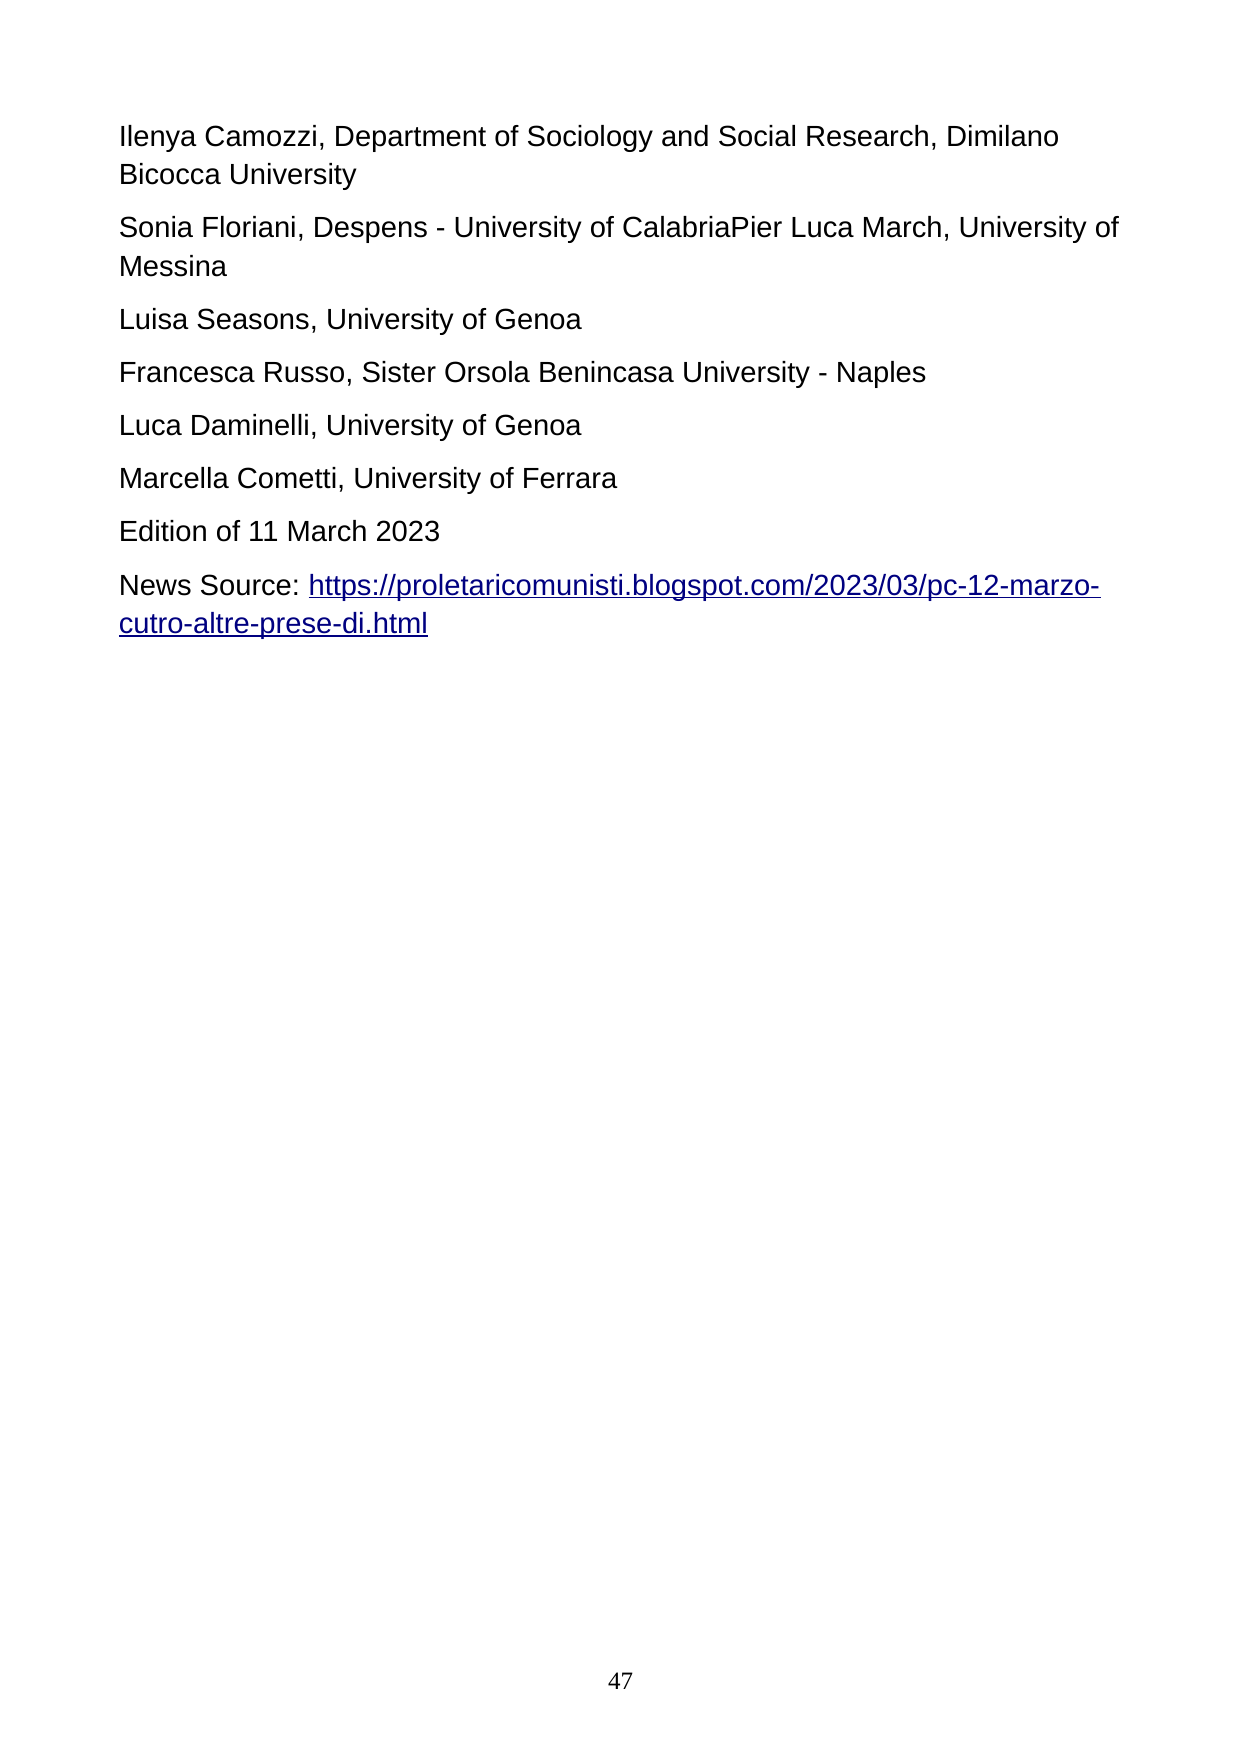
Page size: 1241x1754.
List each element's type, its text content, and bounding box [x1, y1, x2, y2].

text News Source: https://proletaricomunisti.blogspot.com/2023/03/pc-12-marzo-cutro-altre-prese-di.html [118, 567, 1122, 639]
text Sonia Floriani, Despens - University of CalabriaPier Luca March, University of Messina [118, 210, 1122, 282]
text Francesca Russo, Sister Orsola Benincasa University - Naples [118, 355, 1122, 388]
text Ilenya Camozzi, Department of Sociology and Social Research, Dimilano Bicocca University [118, 118, 1122, 191]
text Marcella Cometti, University of Ferrara [118, 461, 1122, 495]
text Luca Daminelli, University of Genoa [118, 408, 1122, 442]
text Luisa Seasons, University of Genoa [118, 302, 1122, 335]
text Edition of 11 March 2023 [118, 514, 1122, 548]
